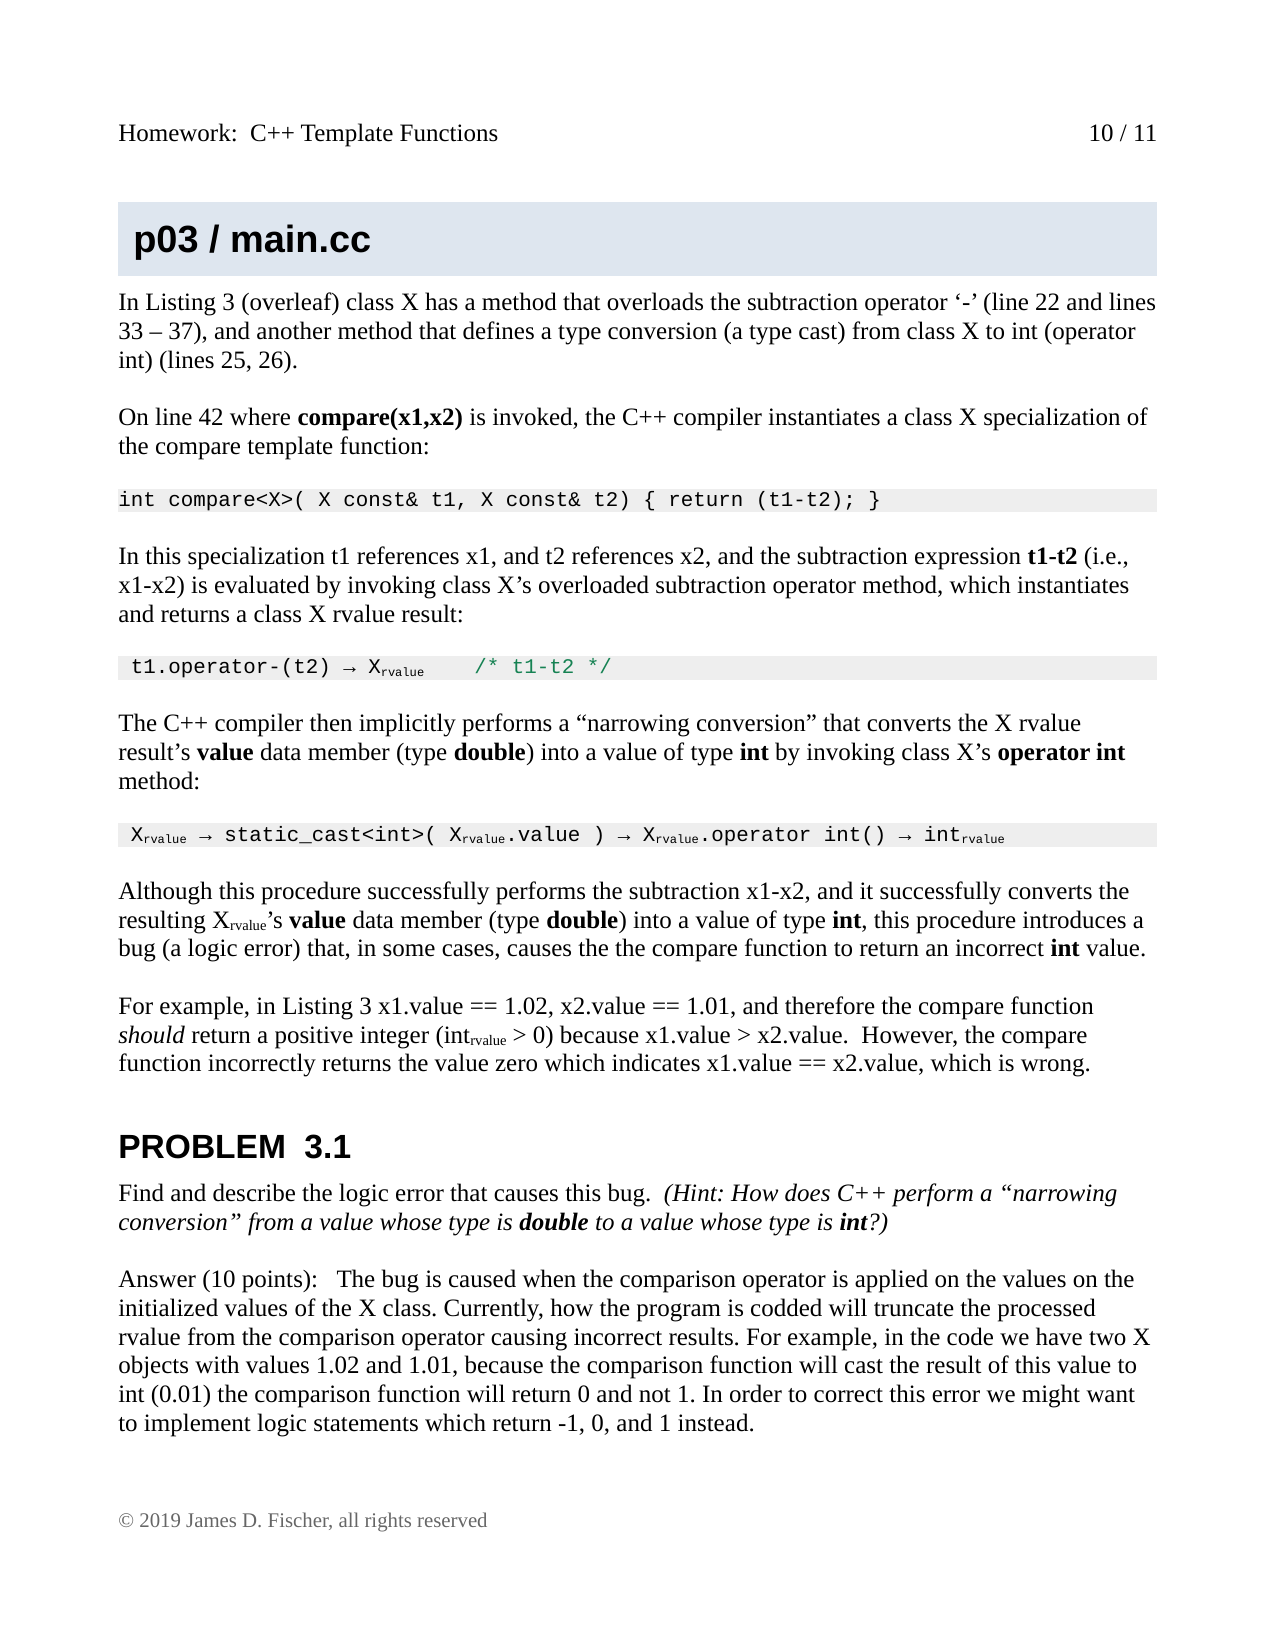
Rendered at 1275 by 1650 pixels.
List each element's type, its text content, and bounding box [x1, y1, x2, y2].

subtitle p03 / main.cc [118, 202, 1157, 276]
text On line 42 where compare(x1,x2) is invoked, the C++ compiler instantiates a class X specialization of the compare template function: [118, 402, 1157, 460]
text Find and describe the logic error that causes this bug. (Hint: How does C++ perform a “narrowing conversion” from a value whose type is double to a value whose type is int?) [118, 1178, 1157, 1235]
text Xrvalue → static_cast<int>( Xrvalue.value ) → Xrvalue.operator int() → intrvalue [118, 823, 1157, 847]
text The C++ compiler then implicitly performs a “narrowing conversion” that converts the X rvalue result’s value data member (type double) into a value of type int by invoking class X’s operator int method: [118, 708, 1157, 795]
subtitle PROBLEM 3.1 [118, 1127, 1157, 1165]
text Although this procedure successfully performs the subtraction x1-x2, and it successfully converts the resulting Xrvalue’s value data member (type double) into a value of type int, this procedure introduces a bug (a logic error) that, in some cases, causes the the compare function to return an incorrect int value. [118, 876, 1157, 962]
text In this specialization t1 references x1, and t2 references x2, and the subtraction expression t1-t2 (i.e., x1-x2) is evaluated by invoking class X’s overloaded subtraction operator method, which instantiates and returns a class X rvalue result: [118, 541, 1157, 627]
text t1.operator-(t2) → Xrvalue /* t1-t2 */ [612, 656, 1157, 680]
text Answer (10 points): The bug is caused when the comparison operator is applied on the values on the initialized values of the X class. Currently, how the program is codded will truncate the processed rvalue from the comparison operator causing incorrect results. For example, in the code we have two X objects with values 1.02 and 1.01, because the comparison function will cast the result of this value to int (0.01) the comparison function will return 0 and not 1. In order to correct this error we might want to implement logic statements which return -1, 0, and 1 instead. [118, 1264, 1157, 1437]
text In Listing 3 (overleaf) class X has a method that overloads the subtraction operator ‘-’ (line 22 and lines 33 – 37), and another method that defines a type conversion (a type cast) from class X to int (operator int) (lines 25, 26). [118, 287, 1157, 374]
text For example, in Listing 3 x1.value == 1.02, x2.value == 1.01, and therefore the compare function should return a positive integer (intrvalue > 0) because x1.value > x2.value. However, the compare function incorrectly returns the value zero which indicates x1.value == x2.value, which is wrong. [118, 991, 1157, 1077]
text int compare<X>( X const& t1, X const& t2) { return (t1-t2); } [881, 489, 1157, 512]
